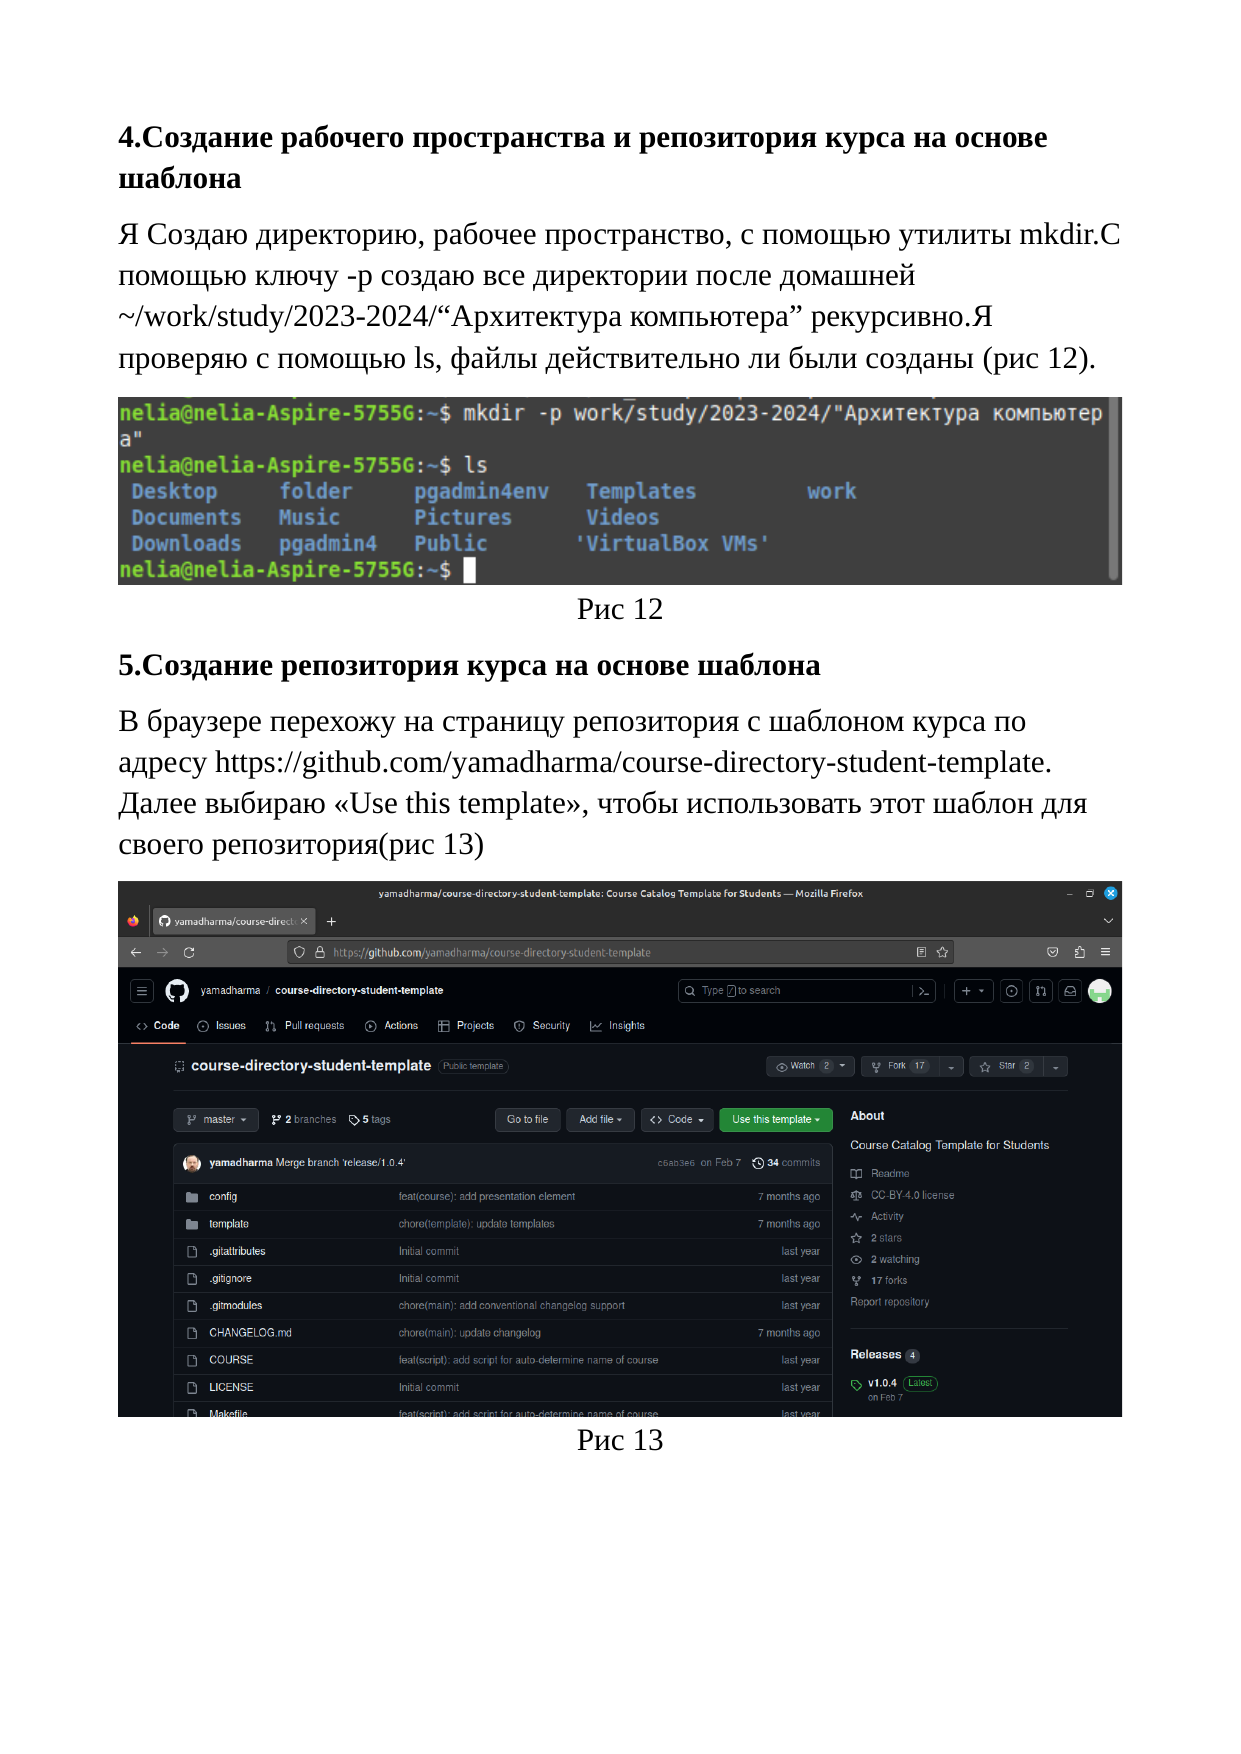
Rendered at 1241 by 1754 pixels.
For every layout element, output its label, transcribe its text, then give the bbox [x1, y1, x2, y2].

picture [118, 881, 1123, 1417]
text 4.Создание рабочего пространства и репозитория курса на основе шаблона [118, 118, 1122, 195]
text Рис 13 [118, 1417, 1122, 1458]
text Я Создаю директорию, рабочее пространство, с помощью утилиты mkdir.С помощью ключу -p создаю все директории после домашней ~/work/study/2023-2024/“Архитектура компьютера” рекурсивно.Я проверяю с помощью ls, файлы действительно ли были созданы (рис 12). [118, 215, 1122, 375]
text Рис 12 [118, 585, 1122, 626]
text В браузере перехожу на страницу репозитория с шаблоном курса по адресу https://github.com/yamadharma/course-directory-student-template. Далее выбираю «Use this template», чтобы использовать этот шаблон для своего репозитория(рис 13) [118, 702, 1122, 861]
text 5.Создание репозитория курса на основе шаблона [118, 646, 1122, 682]
picture [118, 397, 1123, 585]
